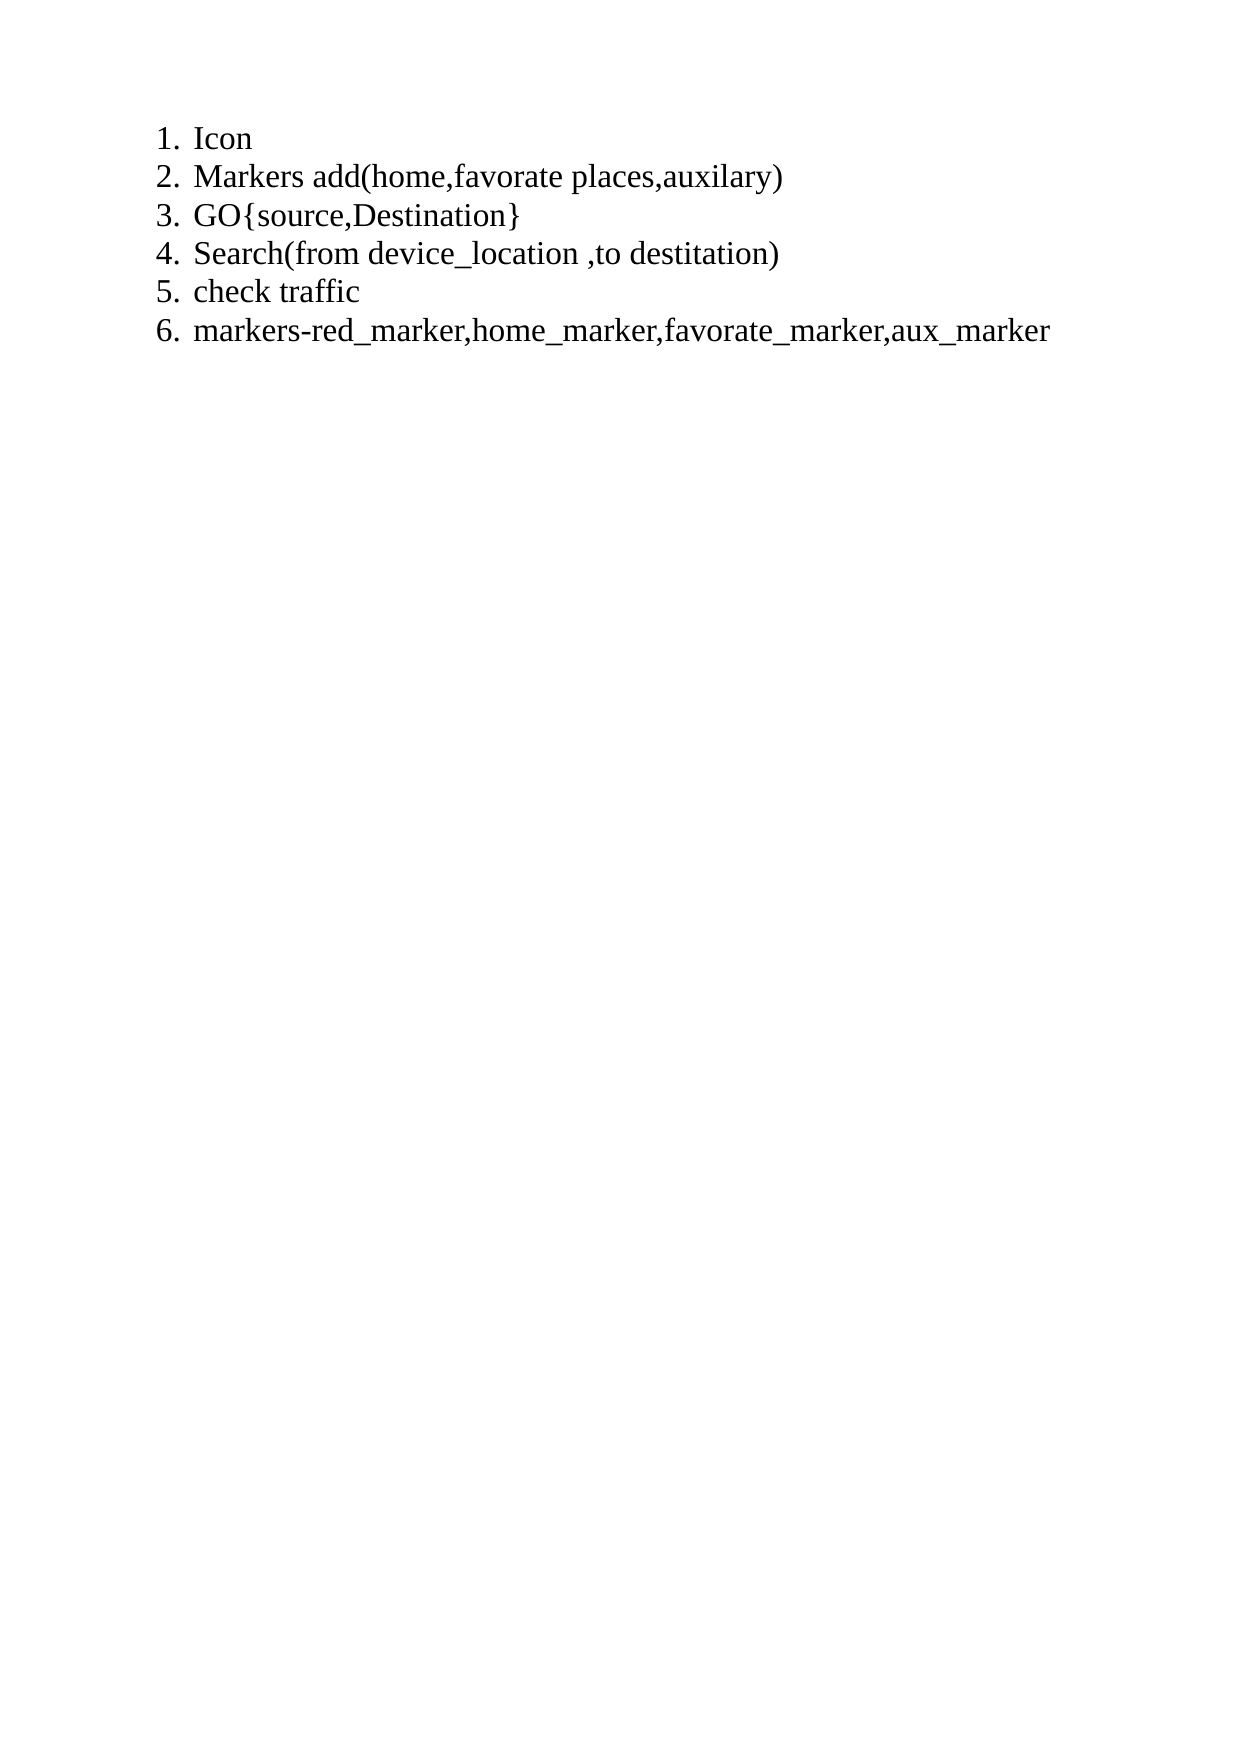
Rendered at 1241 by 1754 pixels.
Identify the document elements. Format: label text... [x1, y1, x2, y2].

list Icon [156, 118, 1122, 156]
list GO{source,Destination} [156, 195, 1122, 233]
list markers-red_marker,home_marker,favorate_marker,aux_marker [156, 310, 1122, 348]
list check traffic [156, 271, 1122, 310]
list Search(from device_location ,to destitation) [156, 233, 1122, 271]
list Markers add(home,favorate places,auxilary) [156, 156, 1122, 195]
